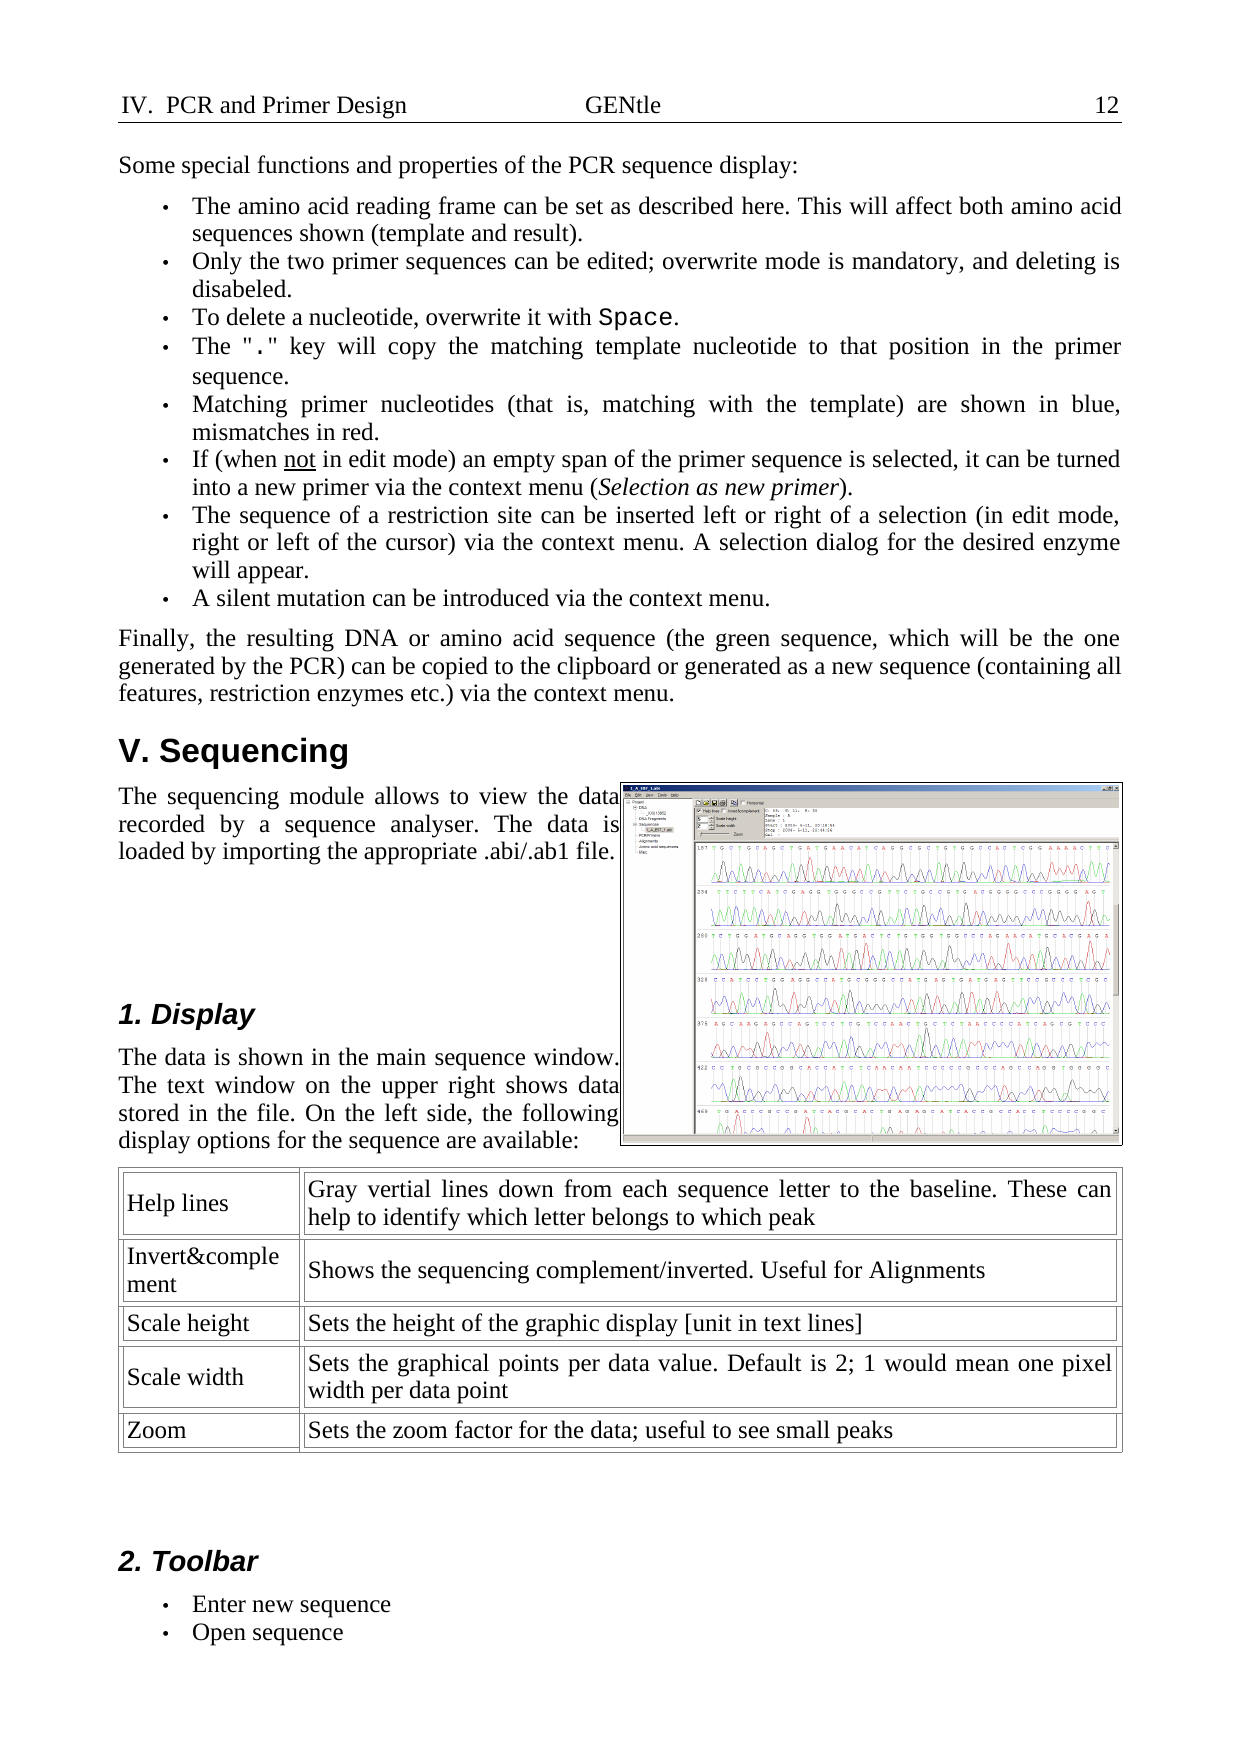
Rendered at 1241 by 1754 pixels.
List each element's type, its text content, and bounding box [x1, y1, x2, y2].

text [621, 783, 1122, 1145]
subtitle Toolbar [118, 1545, 1122, 1578]
table_cell Invert&complement [119, 1240, 299, 1306]
list The amino acid reading frame can be set as described here. This will affect both amino acid sequences shown (template and result). [162, 192, 1122, 247]
table_cell Sets the graphical points per data value. Default is 2; 1 would mean one pixel width per data point [300, 1347, 1122, 1413]
list Only the two primer sequences can be edited; overwrite mode is mandatory, and deleting is disabeled. [162, 247, 1122, 303]
text Some special functions and properties of the PCR sequence display: [118, 152, 1122, 179]
table_cell Zoom [119, 1414, 299, 1452]
list Open sequence [162, 1618, 1122, 1646]
picture [623, 785, 1119, 1143]
table_cell Scale width [119, 1347, 299, 1413]
text Finally, the resulting DNA or amino acid sequence (the green sequence, which will be the one generated by the PCR) can be copied to the clipboard or generated as a new sequence (containing all features, restriction enzymes etc.) via the context menu. [118, 624, 1122, 707]
table_cell Shows the sequencing complement/inverted. Useful for Alignments [300, 1240, 1122, 1306]
list If (when not in edit mode) an empty span of the primer sequence is selected, it can be turned into a new primer via the context menu (Selection as new primer). [162, 445, 1122, 501]
text The sequencing module allows to view the data recorded by a sequence analyser. The data is loaded by importing the appropriate .abi/.ab1 file. [118, 782, 620, 865]
table_header Help lines [119, 1168, 299, 1239]
table_cell Sets the height of the graphic display [unit in text lines] [300, 1307, 1122, 1346]
table_cell Sets the zoom factor for the data; useful to see small peaks [300, 1414, 1122, 1452]
list To delete a nucleotide, overwrite it with Space. [162, 303, 1122, 332]
text The data is shown in the main sequence window. The text window on the upper right shows data stored in the file. On the left side, the following display options for the sequence are available: [118, 1043, 1122, 1154]
list Enter new sequence [162, 1590, 1122, 1618]
list The sequence of a restriction site can be inserted left or right of a selection (in edit mode, right or left of the cursor) via the context menu. A selection dialog for the desired enzyme will appear. [162, 501, 1122, 584]
list Matching primer nucleotides (that is, matching with the template) are shown in blue, mismatches in red. [162, 390, 1122, 445]
subtitle Display [118, 998, 620, 1031]
list The "." key will copy the matching template nucleotide to that position in the primer sequence. [162, 332, 1122, 390]
table_header Gray vertial lines down from each sequence letter to the baseline. These can help to identify which letter belongs to which peak [300, 1168, 1122, 1239]
table_cell Scale height [119, 1307, 299, 1346]
subtitle Sequencing [118, 732, 1122, 769]
list A silent mutation can be introduced via the context menu. [162, 584, 1122, 612]
